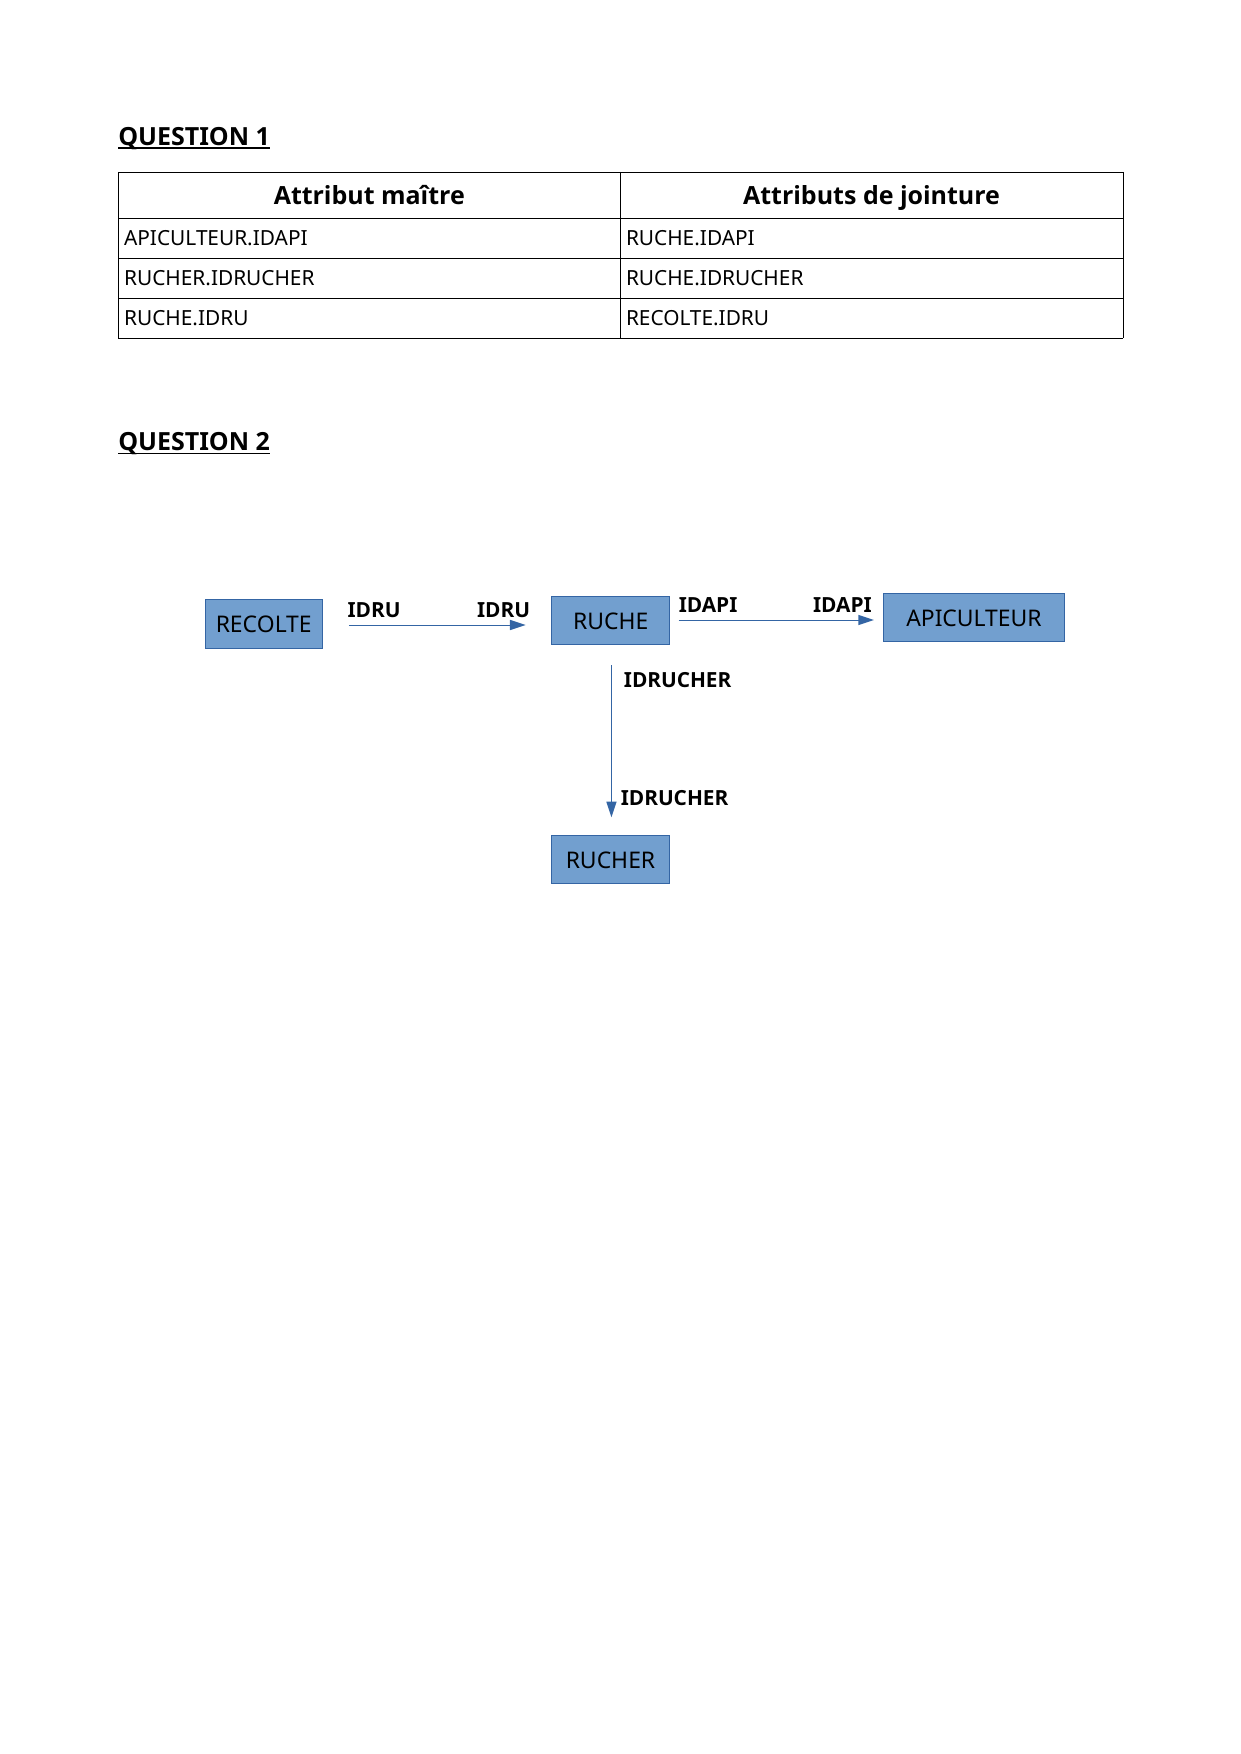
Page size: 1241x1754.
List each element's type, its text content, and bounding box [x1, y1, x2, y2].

table_header Attributs de jointure [621, 173, 1123, 217]
table_cell RUCHE.IDAPI [621, 219, 1123, 257]
table_cell RUCHE.IDRU [119, 299, 620, 337]
table_cell RUCHER.IDRUCHER [119, 259, 620, 297]
text QUESTION 1 [118, 118, 1122, 152]
text QUESTION 2 [118, 424, 1122, 458]
table_cell RUCHE.IDRUCHER [621, 259, 1123, 297]
table_header Attribut maître [119, 173, 620, 217]
table_cell APICULTEUR.IDAPI [119, 219, 620, 257]
table_cell RECOLTE.IDRU [621, 299, 1123, 337]
